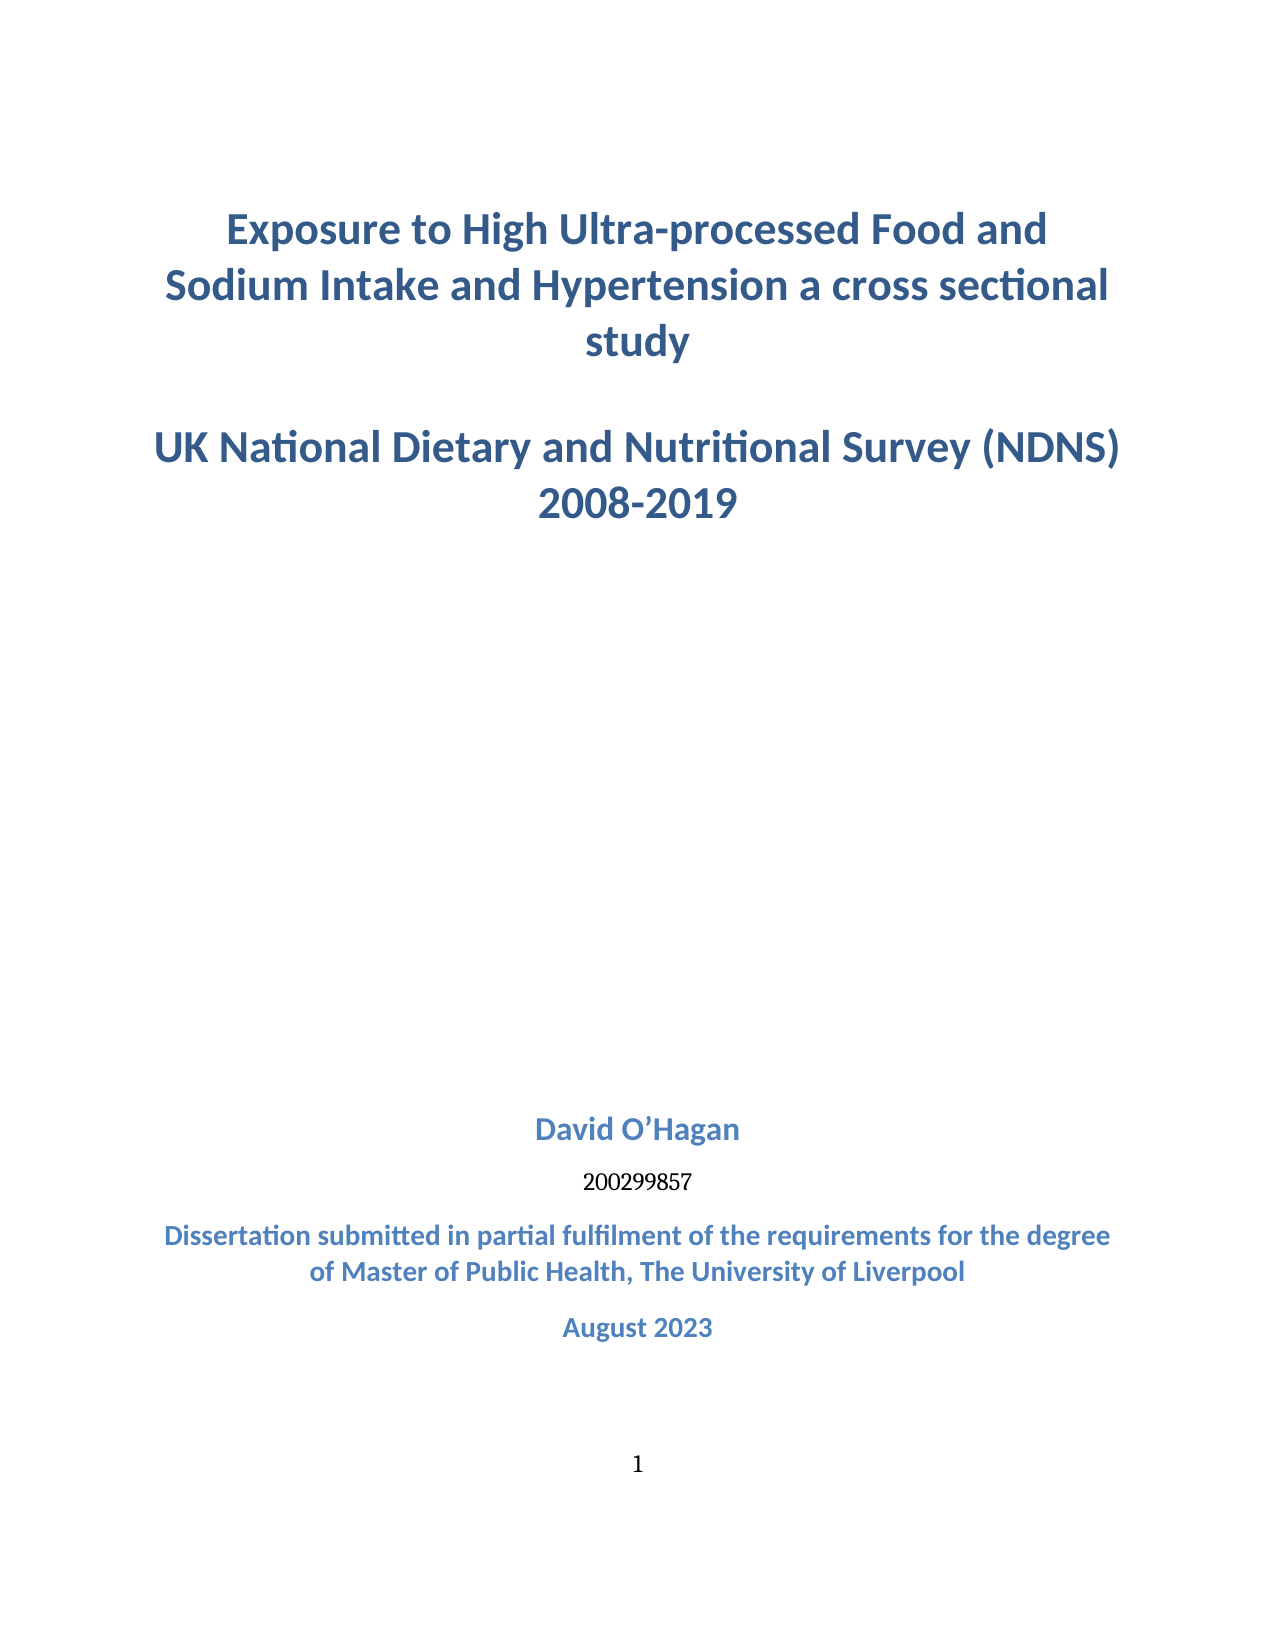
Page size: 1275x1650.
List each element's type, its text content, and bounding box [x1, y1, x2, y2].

text 200299857 [150, 1168, 1125, 1197]
title Exposure to High Ultra-processed Food and Sodium Intake and Hypertension a cross sectional study [150, 200, 1125, 368]
subtitle August 2023 [150, 1309, 1125, 1345]
subtitle David O’Hagan [150, 1108, 1125, 1149]
title UK National Dietary and Nutritional Survey (NDNS) 2008-2019 [150, 418, 1125, 530]
subtitle Dissertation submitted in partial fulfilment of the requirements for the degree of Master of Public Health, The University of Liverpool [150, 1217, 1125, 1289]
